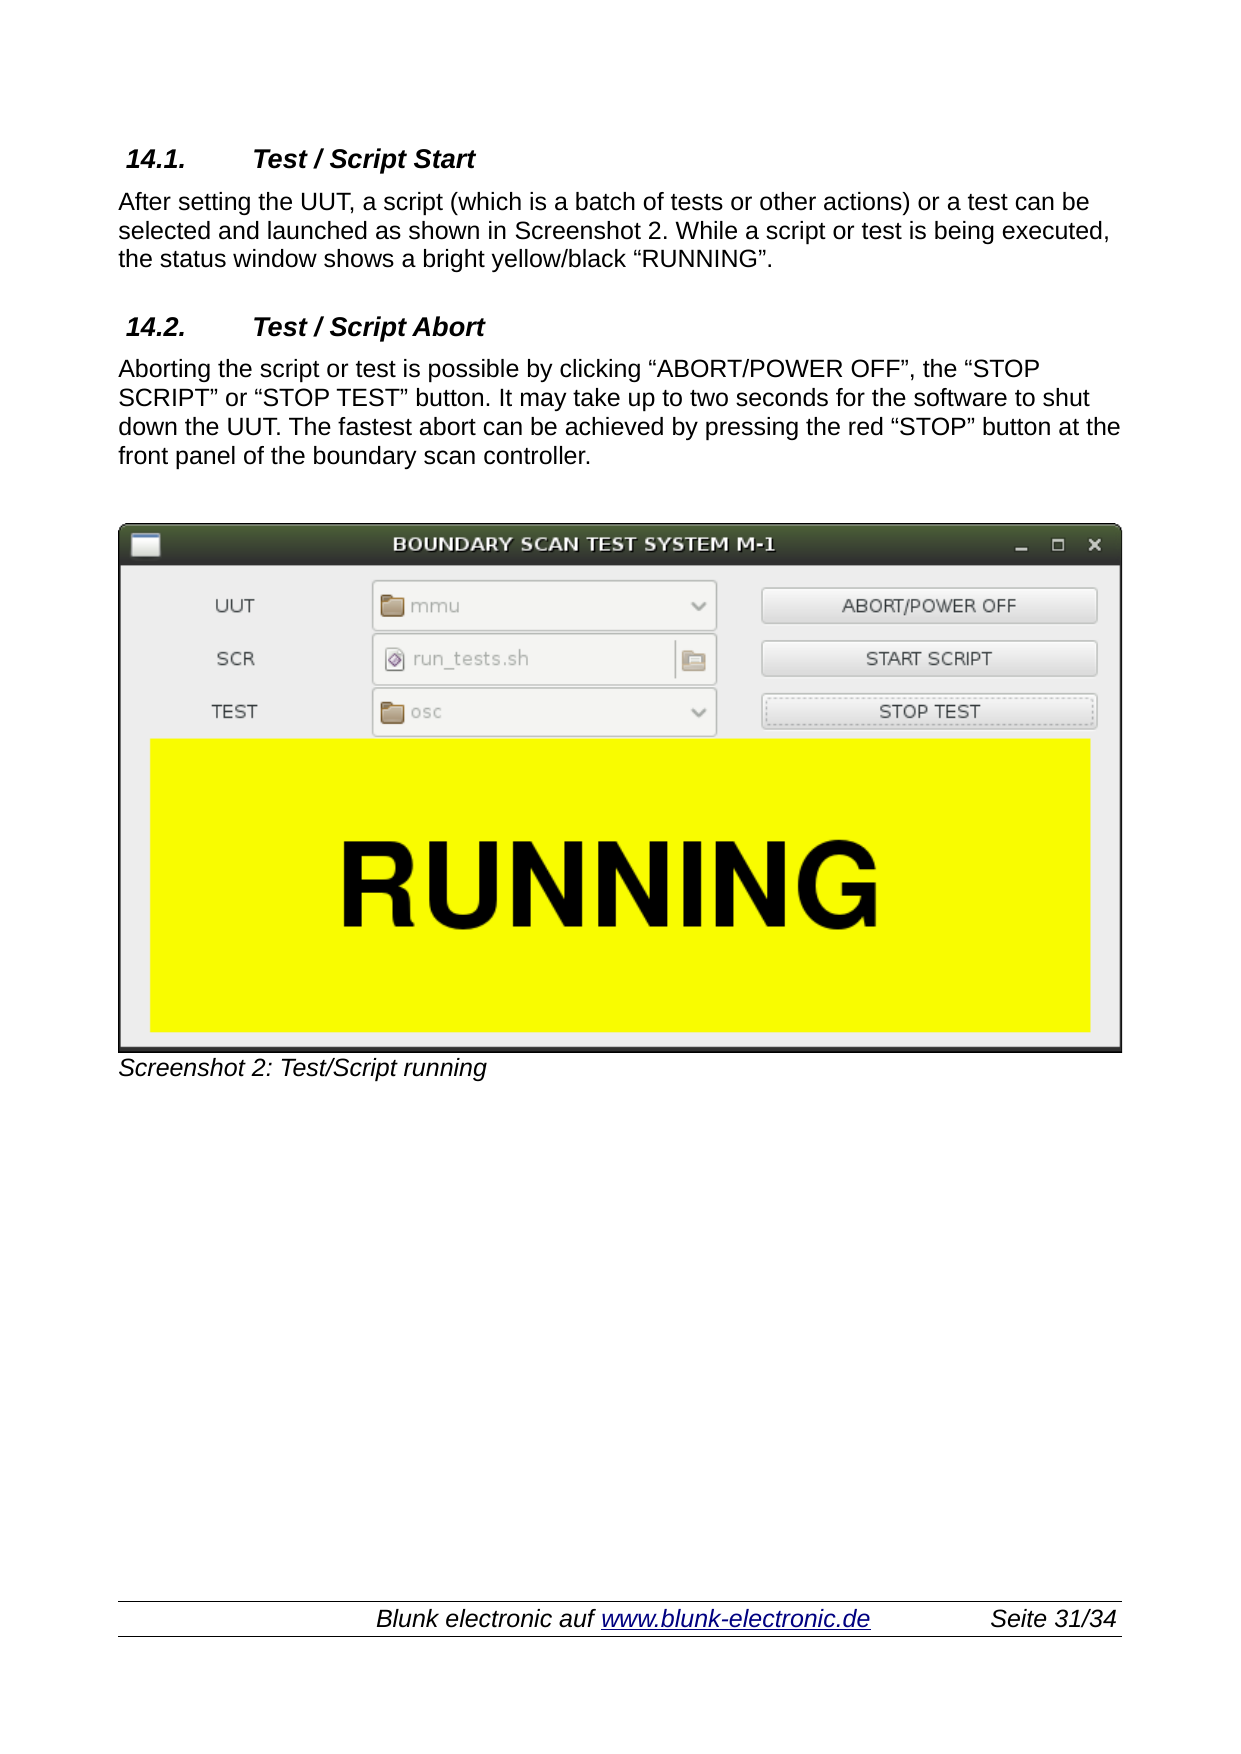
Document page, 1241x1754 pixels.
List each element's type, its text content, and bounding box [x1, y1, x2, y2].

subtitle Test / Script Abort [118, 311, 1122, 342]
picture [118, 523, 1123, 1053]
text Aborting the script or test is possible by clicking “ABORT/POWER OFF”, the “STOP SCRIPT” or “STOP TEST” button. It may take up to two seconds for the software to shut down the UUT. The fastest abort can be achieved by pressing the red “STOP” button at the front panel of the boundary scan controller. [118, 354, 1122, 469]
subtitle Test / Script Start [118, 143, 1122, 174]
text Screenshot 2: Test/Script running [118, 1053, 1122, 1082]
text After setting the UUT, a script (which is a batch of tests or other actions) or a test can be selected and launched as shown in Screenshot 2. While a script or test is being executed, the status window shows a bright yellow/black “RUNNING”. [118, 187, 1122, 273]
